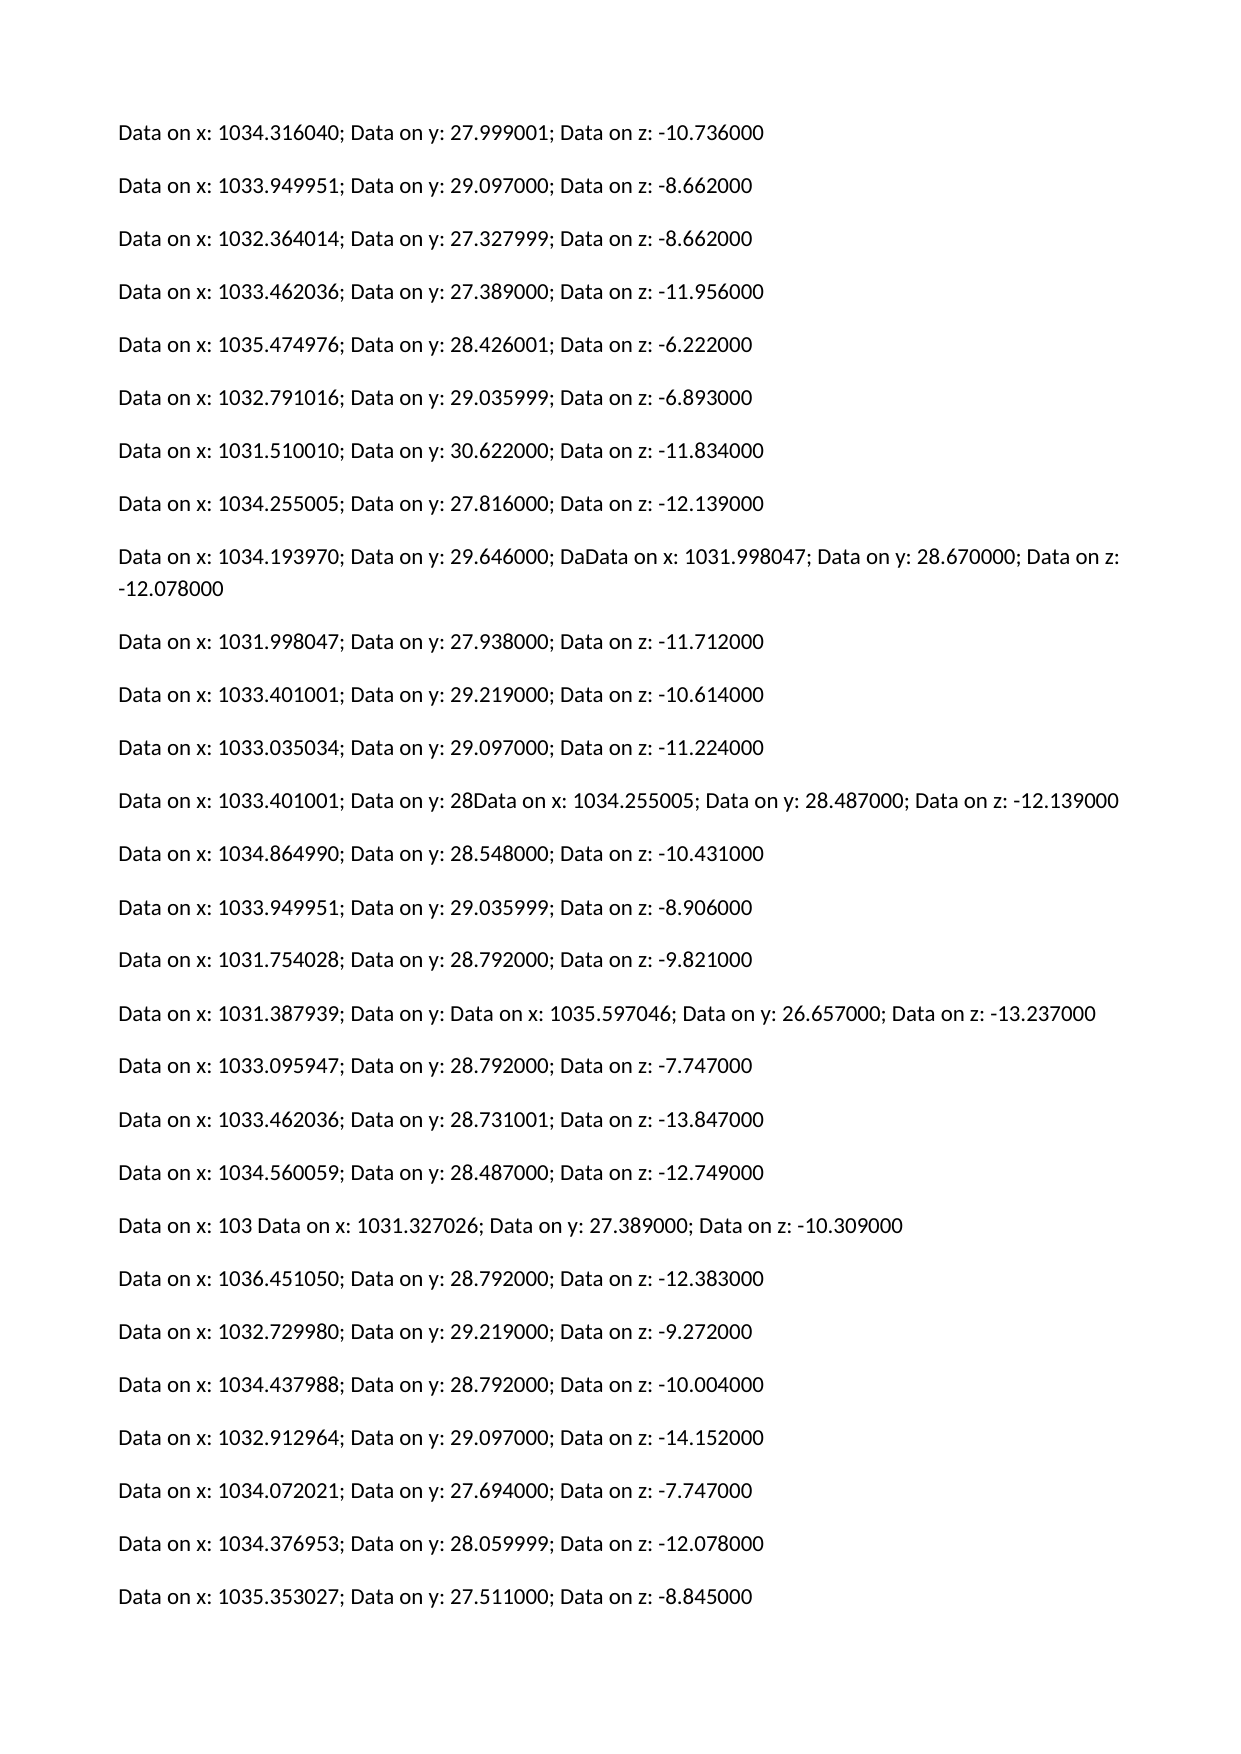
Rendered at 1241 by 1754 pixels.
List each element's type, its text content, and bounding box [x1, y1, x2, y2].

text Data on x: 1032.791016; Data on y: 29.035999; Data on z: -6.893000 [118, 383, 1122, 411]
text Data on x: 1031.387939; Data on y: Data on x: 1035.597046; Data on y: 26.657000; Data on z: -13.237000 [118, 999, 1122, 1027]
text Data on x: 1031.510010; Data on y: 30.622000; Data on z: -11.834000 [118, 436, 1122, 464]
text Data on x: 1034.193970; Data on y: 29.646000; DaData on x: 1031.998047; Data on y: 28.670000; Data on z: -12.078000 [118, 542, 1122, 602]
text Data on x: 1031.754028; Data on y: 28.792000; Data on z: -9.821000 [118, 946, 1122, 974]
text Data on x: 1033.949951; Data on y: 29.035999; Data on z: -8.906000 [118, 893, 1122, 921]
text Data on x: 1033.401001; Data on y: 29.219000; Data on z: -10.614000 [118, 681, 1122, 708]
text Data on x: 1035.474976; Data on y: 28.426001; Data on z: -6.222000 [118, 330, 1122, 358]
text Data on x: 1034.376953; Data on y: 28.059999; Data on z: -12.078000 [118, 1529, 1122, 1557]
text Data on x: 1034.864990; Data on y: 28.548000; Data on z: -10.431000 [118, 839, 1122, 868]
text Data on x: 1033.401001; Data on y: 28Data on x: 1034.255005; Data on y: 28.487000; Data on z: -12.139000 [118, 787, 1122, 814]
text Data on x: 1036.451050; Data on y: 28.792000; Data on z: -12.383000 [118, 1264, 1122, 1292]
text Data on x: 1034.255005; Data on y: 27.816000; Data on z: -12.139000 [118, 489, 1122, 517]
text Data on x: 1032.912964; Data on y: 29.097000; Data on z: -14.152000 [118, 1423, 1122, 1451]
text Data on x: 1033.462036; Data on y: 28.731001; Data on z: -13.847000 [118, 1105, 1122, 1133]
text Data on x: 103 Data on x: 1031.327026; Data on y: 27.389000; Data on z: -10.309000 [118, 1211, 1122, 1239]
text Data on x: 1034.316040; Data on y: 27.999001; Data on z: -10.736000 [118, 118, 1122, 146]
text Data on x: 1033.035034; Data on y: 29.097000; Data on z: -11.224000 [118, 733, 1122, 762]
text Data on x: 1033.095947; Data on y: 28.792000; Data on z: -7.747000 [118, 1052, 1122, 1080]
text Data on x: 1034.560059; Data on y: 28.487000; Data on z: -12.749000 [118, 1158, 1122, 1186]
text Data on x: 1032.729980; Data on y: 29.219000; Data on z: -9.272000 [118, 1317, 1122, 1345]
text Data on x: 1031.998047; Data on y: 27.938000; Data on z: -11.712000 [118, 627, 1122, 656]
text Data on x: 1032.364014; Data on y: 27.327999; Data on z: -8.662000 [118, 224, 1122, 252]
text Data on x: 1034.437988; Data on y: 28.792000; Data on z: -10.004000 [118, 1370, 1122, 1398]
text Data on x: 1033.462036; Data on y: 27.389000; Data on z: -11.956000 [118, 277, 1122, 305]
text Data on x: 1034.072021; Data on y: 27.694000; Data on z: -7.747000 [118, 1476, 1122, 1504]
text Data on x: 1033.949951; Data on y: 29.097000; Data on z: -8.662000 [118, 171, 1122, 199]
text Data on x: 1035.353027; Data on y: 27.511000; Data on z: -8.845000 [118, 1582, 1122, 1610]
